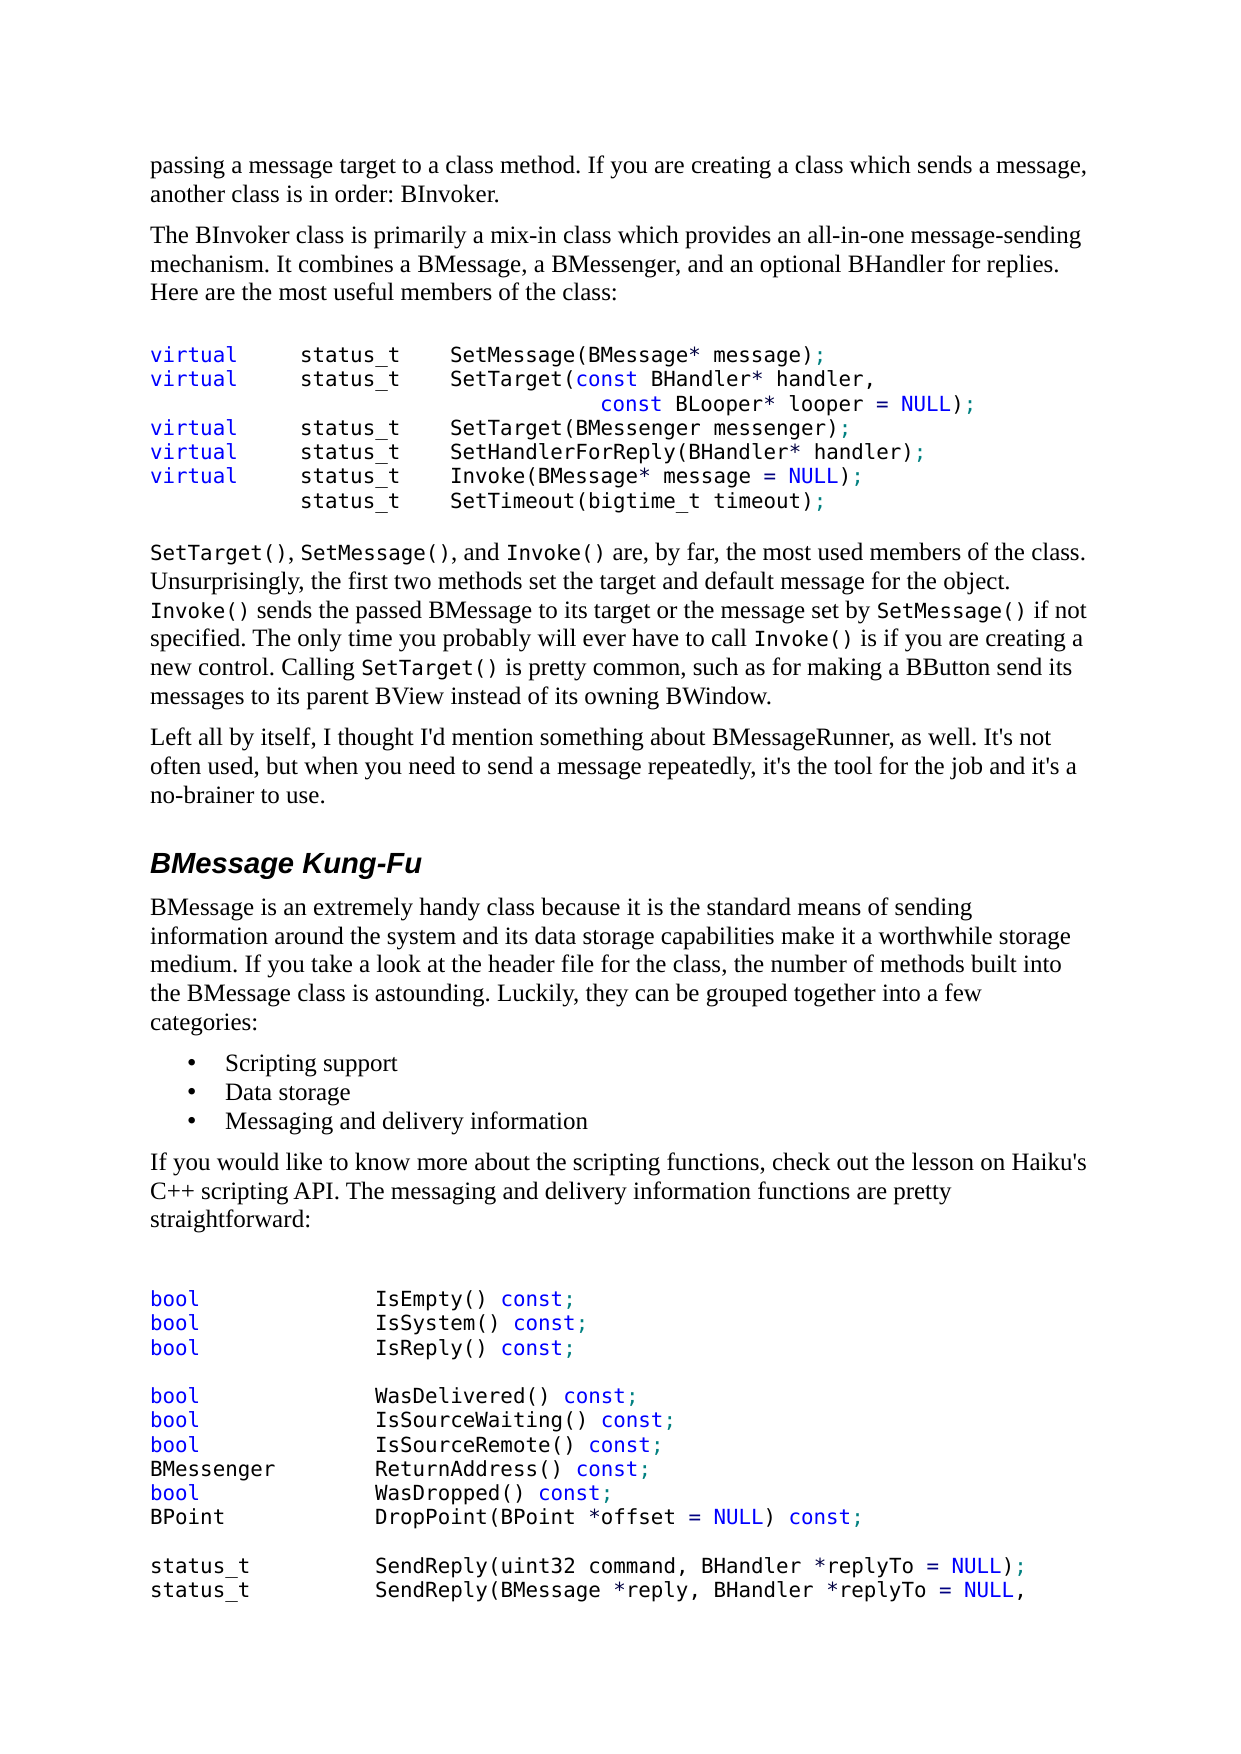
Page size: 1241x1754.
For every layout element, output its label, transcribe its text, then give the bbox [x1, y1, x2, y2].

text virtual status_t SetTarget(BMessenger messenger); [150, 416, 1090, 440]
text virtual status_t SetHandlerForReply(BHandler* handler); [150, 440, 1090, 464]
text bool IsSourceWaiting() const; [150, 1408, 1090, 1433]
text virtual status_t SetTarget(const BHandler* handler, [150, 367, 1090, 392]
text bool IsEmpty() const; [150, 1287, 1090, 1311]
text bool IsReply() const; [150, 1336, 1090, 1360]
text virtual status_t SetMessage(BMessage* message); [150, 343, 1090, 367]
list Scripting support [187, 1048, 1090, 1077]
text virtual status_t Invoke(BMessage* message = NULL); [150, 464, 1090, 489]
text status_t SendReply(uint32 command, BHandler *replyTo = NULL); [150, 1554, 1090, 1578]
text bool WasDropped() const; [150, 1481, 1090, 1505]
text SetTarget(), SetMessage(), and Invoke() are, by far, the most used members of the class. Unsurprisingly, the first two methods set the target and default message for the object. Invoke() sends the passed BMessage to its target or the message set by SetMessage() if not specified. The only time you probably will ever have to call Invoke() is if you are creating a new control. Calling SetTarget() is pretty common, such as for making a BButton send its messages to its parent BView instead of its owning BWindow. [150, 537, 1090, 710]
text const BLooper* looper = NULL); [150, 392, 1090, 416]
text Left all by itself, I thought I'd mention something about BMessageRunner, as well. It's not often used, but when you need to send a message repeatedly, it's the tool for the job and it's a no-brainer to use. [150, 722, 1090, 808]
text The BInvoker class is primarily a mix-in class which provides an all-in-one message-sending mechanism. It combines a BMessage, a BMessenger, and an optional BHandler for replies. Here are the most useful members of the class: [150, 220, 1090, 306]
text status_t SendReply(BMessage *reply, BHandler *replyTo = NULL, [150, 1578, 1090, 1602]
list Messaging and delivery information [187, 1106, 1090, 1134]
text bool WasDelivered() const; [150, 1384, 1090, 1408]
list Data storage [187, 1077, 1090, 1106]
text bool IsSystem() const; [150, 1311, 1090, 1336]
text BMessenger ReturnAddress() const; [150, 1457, 1090, 1481]
text If you would like to know more about the scripting functions, check out the lesson on Haiku's C++ scripting API. The messaging and delivery information functions are pretty straightforward: [150, 1147, 1090, 1233]
text status_t SetTimeout(bigtime_t timeout); [150, 489, 1090, 513]
subtitle BMessage Kung-Fu [150, 846, 1090, 879]
text BPoint DropPoint(BPoint *offset = NULL) const; [150, 1505, 1090, 1530]
text bool IsSourceRemote() const; [150, 1433, 1090, 1457]
text passing a message target to a class method. If you are creating a class which sends a message, another class is in order: BInvoker. [150, 150, 1090, 207]
text BMessage is an extremely handy class because it is the standard means of sending information around the system and its data storage capabilities make it a worthwhile storage medium. If you take a look at the header file for the class, the number of methods built into the BMessage class is astounding. Luckily, they can be grouped together into a few categories: [150, 892, 1090, 1036]
